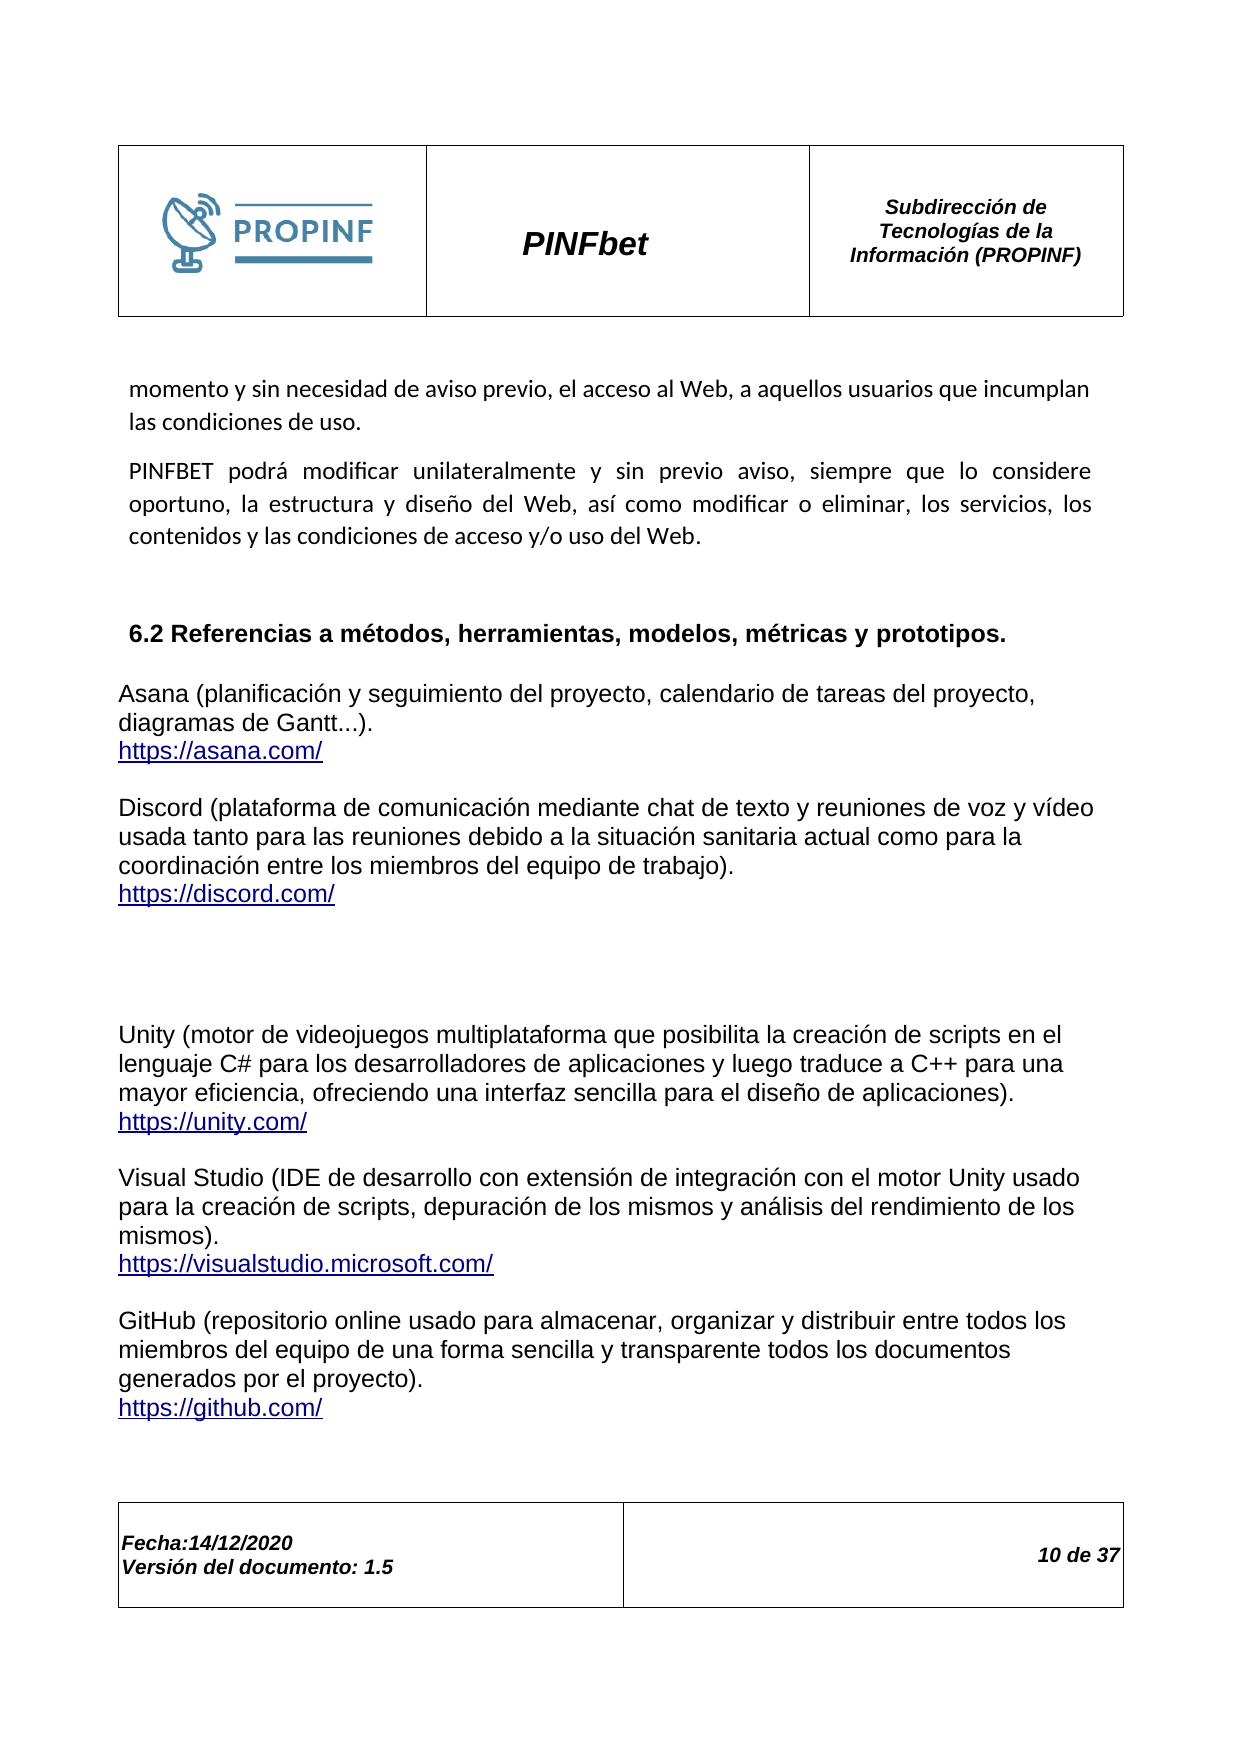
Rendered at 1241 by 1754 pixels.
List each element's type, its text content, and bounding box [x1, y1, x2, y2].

text Asana (planificación y seguimiento del proyecto, calendario de tareas del proyecto, diagramas de Gantt...). [118, 679, 1122, 736]
text momento y sin necesidad de aviso previo, el acceso al Web, a aquellos usuarios que incumplan las condiciones de uso. [129, 374, 1110, 437]
text https://asana.com/ [118, 736, 1122, 765]
text https://github.com/ [118, 1392, 1122, 1421]
text Visual Studio (IDE de desarrollo con extensión de integración con el motor Unity usado para la creación de scripts, depuración de los mismos y análisis del rendimiento de los mismos). [118, 1163, 1122, 1249]
text Unity (motor de videojuegos multiplataforma que posibilita la creación de scripts en el lenguaje C# para los desarrolladores de aplicaciones y luego traduce a C++ para una mayor eficiencia, ofreciendo una interfaz sencilla para el diseño de aplicaciones). [118, 1020, 1122, 1106]
text 6.2 Referencias a métodos, herramientas, modelos, métricas y prototipos. [129, 619, 1093, 647]
text GitHub (repositorio online usado para almacenar, organizar y distribuir entre todos los miembros del equipo de una forma sencilla y transparente todos los documentos generados por el proyecto). [118, 1306, 1122, 1392]
text https://discord.com/ [118, 879, 1122, 908]
picture [126, 170, 414, 301]
text PINFBET podrá modificar unilateralmente y sin previo aviso, siempre que lo considere oportuno, la estructura y diseño del Web, así como modificar o eliminar, los servicios, los contenidos y las condiciones de acceso y/o uso del Web. [129, 455, 1093, 551]
text https://visualstudio.microsoft.com/ [118, 1249, 1122, 1278]
text Discord (plataforma de comunicación mediante chat de texto y reuniones de voz y vídeo usada tanto para las reuniones debido a la situación sanitaria actual como para la coordinación entre los miembros del equipo de trabajo). [118, 793, 1122, 879]
text https://unity.com/ [118, 1106, 1122, 1135]
